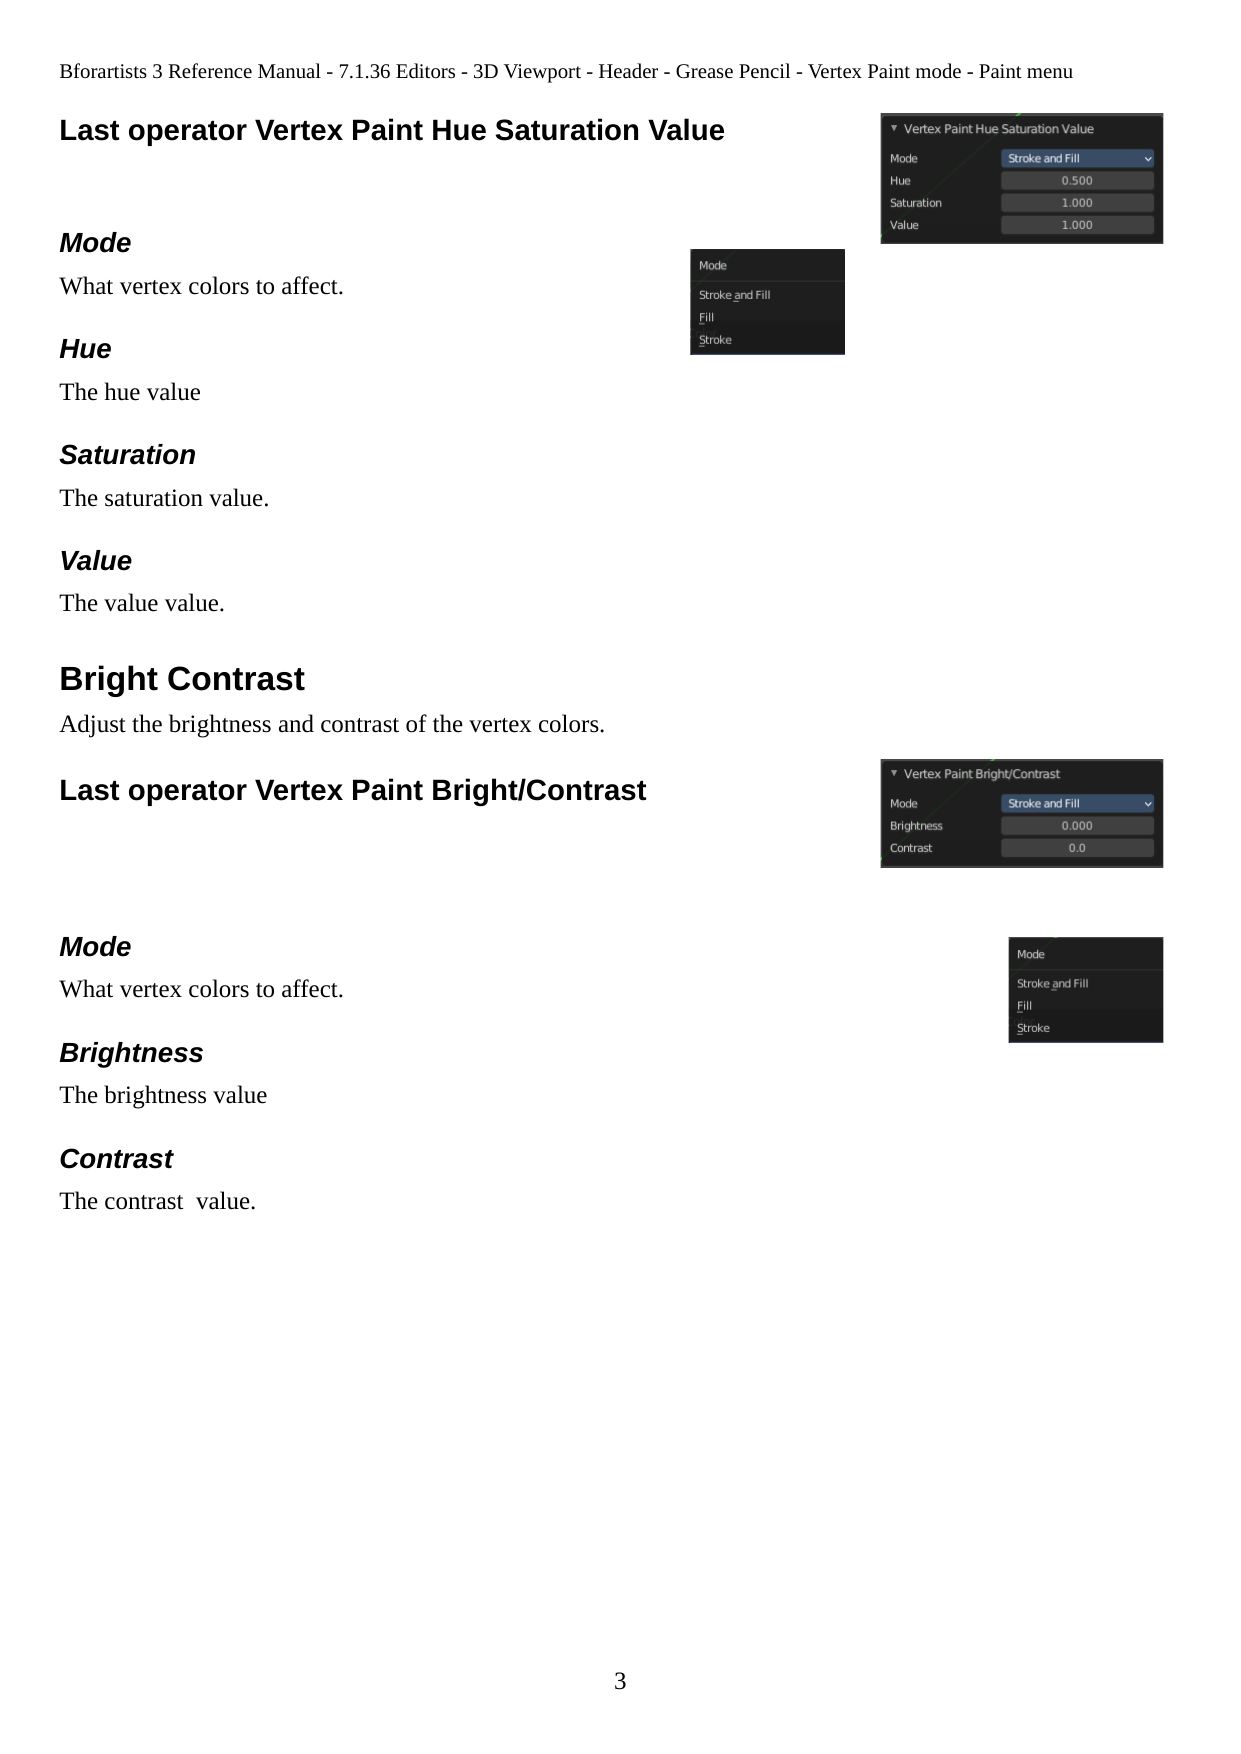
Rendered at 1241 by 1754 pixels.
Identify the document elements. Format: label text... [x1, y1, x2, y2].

text The contrast value. [59, 1186, 1181, 1215]
text What vertex colors to affect. [59, 271, 690, 299]
picture [690, 249, 845, 355]
subtitle Mode [59, 930, 1181, 962]
text The hue value [59, 377, 1181, 405]
subtitle Last operator Vertex Paint Hue Saturation Value [59, 113, 880, 146]
text [845, 271, 1181, 299]
subtitle Hue [59, 332, 1181, 364]
subtitle Mode [59, 226, 1181, 258]
text What vertex colors to affect. [59, 974, 1008, 1003]
picture [880, 759, 1164, 868]
picture [880, 113, 1164, 244]
text Adjust the brightness and contrast of the vertex colors. [59, 709, 1181, 738]
text The saturation value. [59, 483, 1181, 511]
subtitle Saturation [59, 438, 1181, 470]
text The value value. [59, 588, 1181, 617]
subtitle Bright Contrast [59, 658, 1181, 697]
subtitle Value [59, 544, 1181, 576]
text The brightness value [59, 1080, 1181, 1109]
subtitle Brightness [59, 1036, 1181, 1068]
picture [1008, 937, 1164, 1043]
subtitle Last operator Vertex Paint Bright/Contrast [59, 773, 880, 807]
subtitle Contrast [59, 1142, 1181, 1174]
